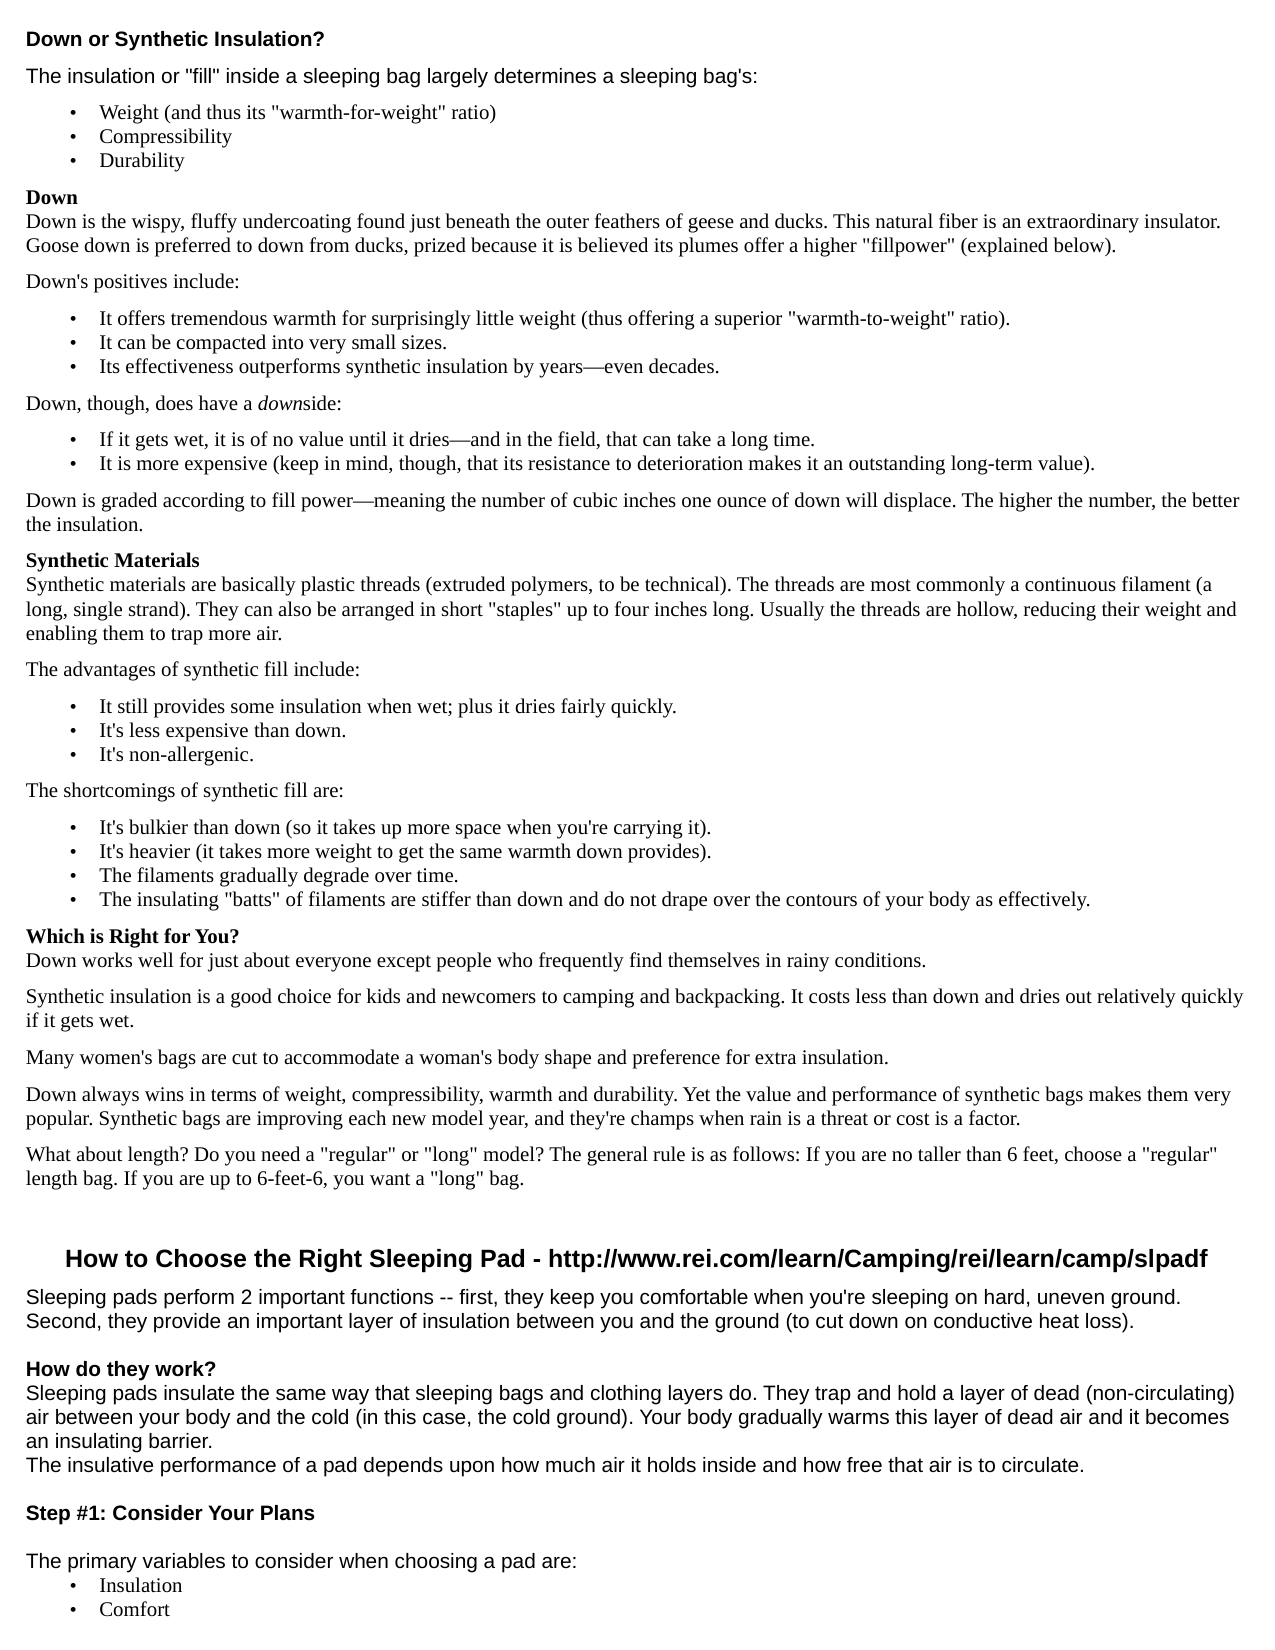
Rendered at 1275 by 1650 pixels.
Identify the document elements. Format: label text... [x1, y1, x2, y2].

list It's heavier (it takes more weight to get the same warmth down provides). [70, 839, 1248, 863]
text Down always wins in terms of weight, compressibility, warmth and durability. Yet the value and performance of synthetic bags makes them very popular. Synthetic bags are improving each new model year, and they're champs when rain is a threat or cost is a factor. [26, 1081, 1248, 1129]
list The insulating "batts" of filaments are stiffer than down and do not drape over the contours of your body as effectively. [70, 887, 1248, 911]
list It's non-allergenic. [70, 742, 1248, 766]
list It's less expensive than down. [70, 718, 1248, 742]
list The filaments gradually degrade over time. [70, 863, 1248, 887]
text The insulation or "fill" inside a sleeping bag largely determines a sleeping bag's: [26, 63, 1248, 87]
text Synthetic insulation is a good choice for kids and newcomers to camping and backpacking. It costs less than down and dries out relatively quickly if it gets wet. [26, 984, 1248, 1032]
text Sleeping pads perform 2 important functions -- first, they keep you comfortable when you're sleeping on hard, uneven ground. Second, they provide an important layer of insulation between you and the ground (to cut down on conductive heat loss). How do they work? Sleeping pads insulate the same way that sleeping bags and clothing layers do. They trap and hold a layer of dead (non-circulating) air between your body and the cold (in this case, the cold ground). Your body gradually warms this layer of dead air and it becomes an insulating barrier. The insulative performance of a pad depends upon how much air it holds inside and how free that air is to circulate. Step #1: Consider Your Plans The primary variables to consider when choosing a pad are: [26, 1285, 1248, 1573]
text The advantages of synthetic fill include: [26, 657, 1248, 681]
text Down's positives include: [26, 269, 1248, 293]
text Down Down is the wispy, fluffy undercoating found just beneath the outer feathers of geese and ducks. This natural fiber is an extraordinary insulator. Goose down is preferred to down from ducks, prized because it is believed its plumes offer a higher "fillpower" (explained below). [26, 184, 1248, 257]
text Synthetic Materials Synthetic materials are basically plastic threads (extruded polymers, to be technical). The threads are most commonly a continuous filament (a long, single strand). They can also be arranged in short "staples" up to four inches long. Usually the threads are hollow, reducing their weight and enabling them to trap more air. [26, 548, 1248, 644]
text Which is Right for You? Down works well for just about everyone except people who frequently find themselves in rainy conditions. [26, 924, 1248, 972]
list If it gets wet, it is of no value until it dries—and in the field, that can take a long time. [70, 427, 1248, 451]
list Its effectiveness outperforms synthetic insulation by years—even decades. [70, 354, 1248, 378]
list Durability [70, 148, 1248, 172]
list Weight (and thus its "warmth-for-weight" ratio) [70, 100, 1248, 124]
text How to Choose the Right Sleeping Pad - http://www.rei.com/learn/Camping/rei/learn/camp/slpadf [26, 1244, 1248, 1273]
text Down is graded according to fill power—meaning the number of cubic inches one ounce of down will displace. The higher the number, the better the insulation. [26, 488, 1248, 536]
list Compressibility [70, 124, 1248, 148]
list Insulation [70, 1573, 1248, 1597]
text Many women's bags are cut to accommodate a woman's body shape and preference for extra insulation. [26, 1045, 1248, 1069]
subtitle Down or Synthetic Insulation? [26, 27, 1248, 51]
list It is more expensive (keep in mind, though, that its resistance to deterioration makes it an outstanding long-term value). [70, 451, 1248, 475]
text Down, though, does have a downside: [26, 391, 1248, 414]
list Comfort [70, 1597, 1248, 1621]
list It still provides some insulation when wet; plus it dries fairly quickly. [70, 694, 1248, 718]
text The shortcomings of synthetic fill are: [26, 778, 1248, 802]
list It offers tremendous warmth for surprisingly little weight (thus offering a superior "warmth-to-weight" ratio). [70, 306, 1248, 330]
list It's bulkier than down (so it takes up more space when you're carrying it). [70, 815, 1248, 839]
list It can be compacted into very small sizes. [70, 330, 1248, 354]
text What about length? Do you need a "regular" or "long" model? The general rule is as follows: If you are no taller than 6 feet, choose a "regular" length bag. If you are up to 6-feet-6, you want a "long" bag. [26, 1142, 1248, 1190]
